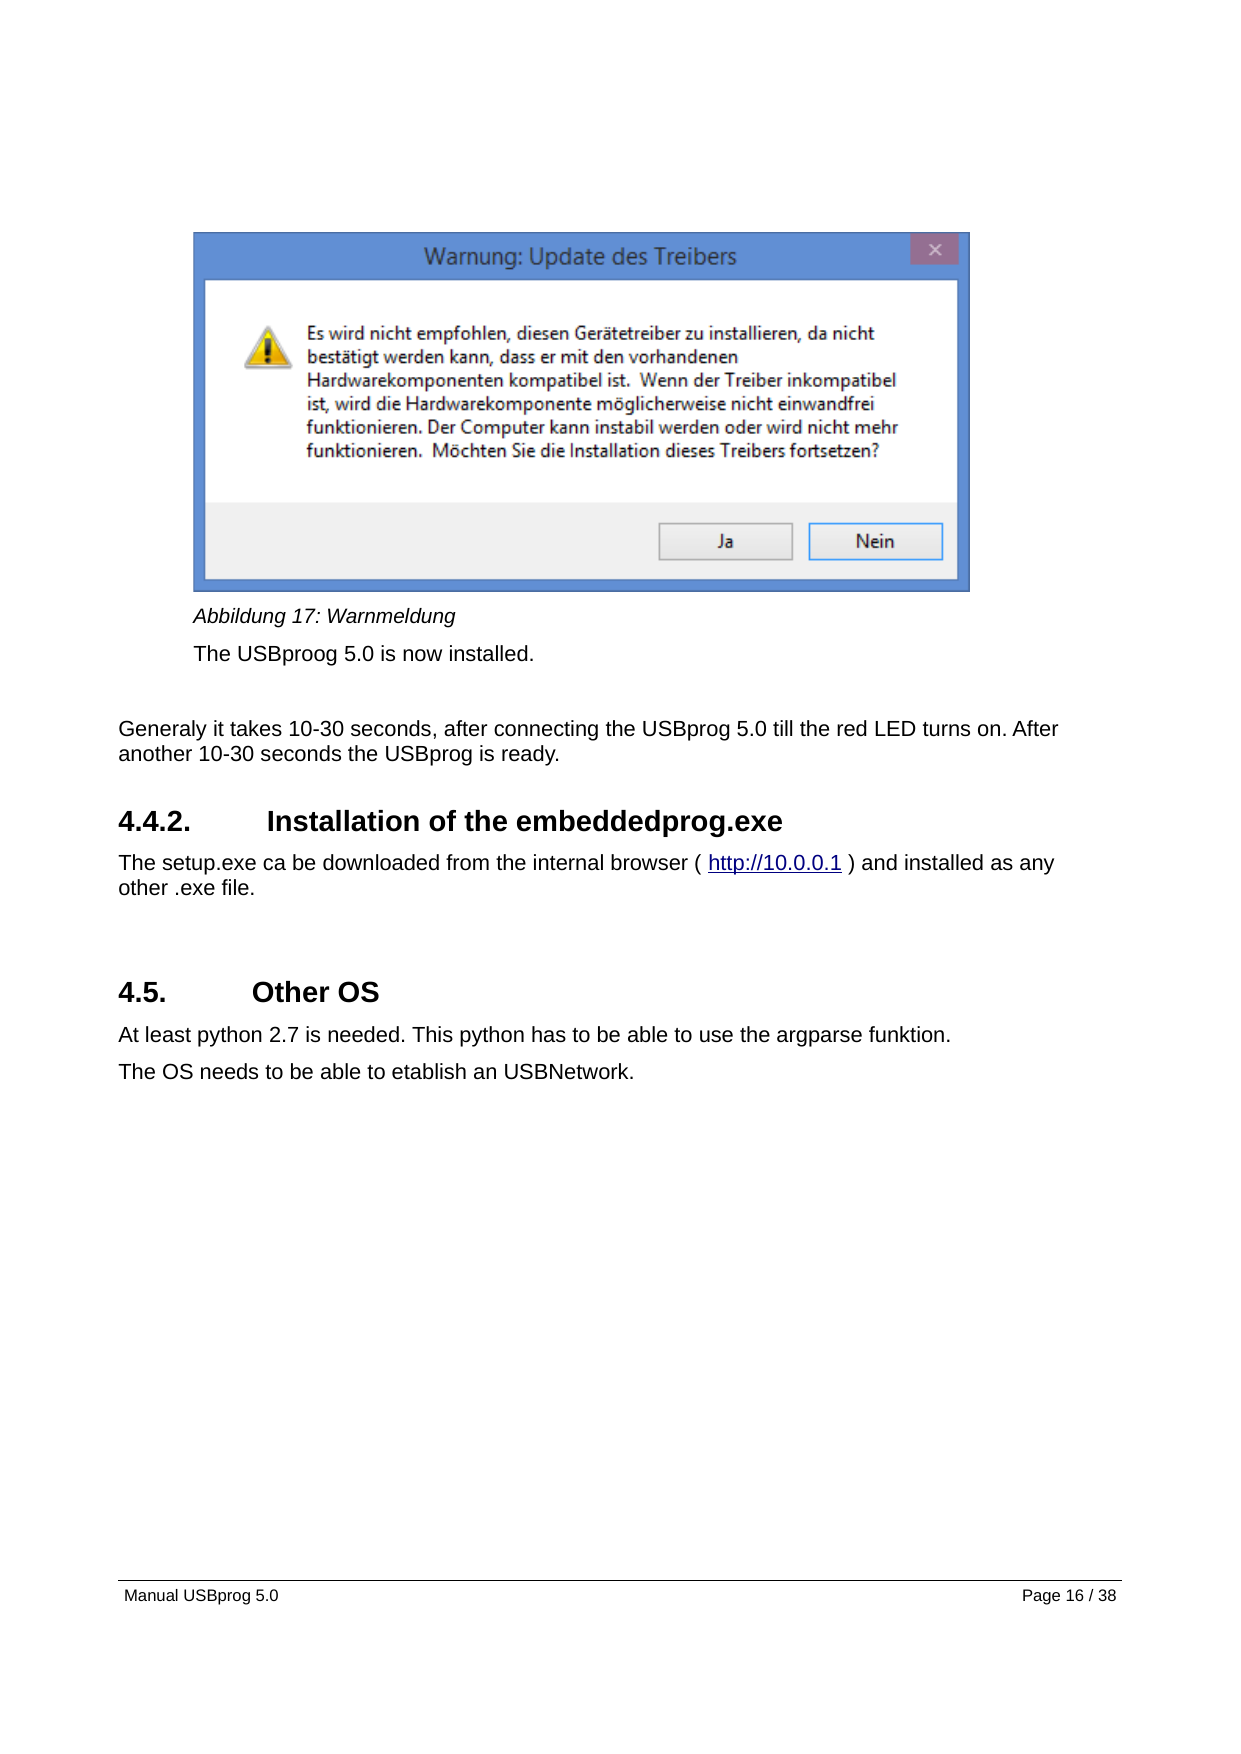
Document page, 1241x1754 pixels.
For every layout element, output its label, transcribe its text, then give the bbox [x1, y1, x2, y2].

list Abbildung 17: Warnmeldung [193, 592, 970, 628]
subtitle Other OS [118, 975, 1122, 1009]
picture [193, 232, 970, 592]
text Generaly it takes 10-30 seconds, after connecting the USBprog 5.0 till the red LED turns on. After another 10-30 seconds the USBprog is ready. [118, 716, 1122, 766]
list The USBproog 5.0 is now installed. [156, 640, 1122, 666]
text At least python 2.7 is needed. This python has to be able to use the argparse funktion. [118, 1021, 1122, 1047]
text The setup.exe ca be downloaded from the internal browser ( http://10.0.0.1 ) and installed as any other .exe file. [118, 850, 1122, 900]
subtitle Installation of the embeddedprog.exe [118, 804, 1122, 837]
text The OS needs to be able to etablish an USBNetwork. [118, 1059, 1122, 1084]
